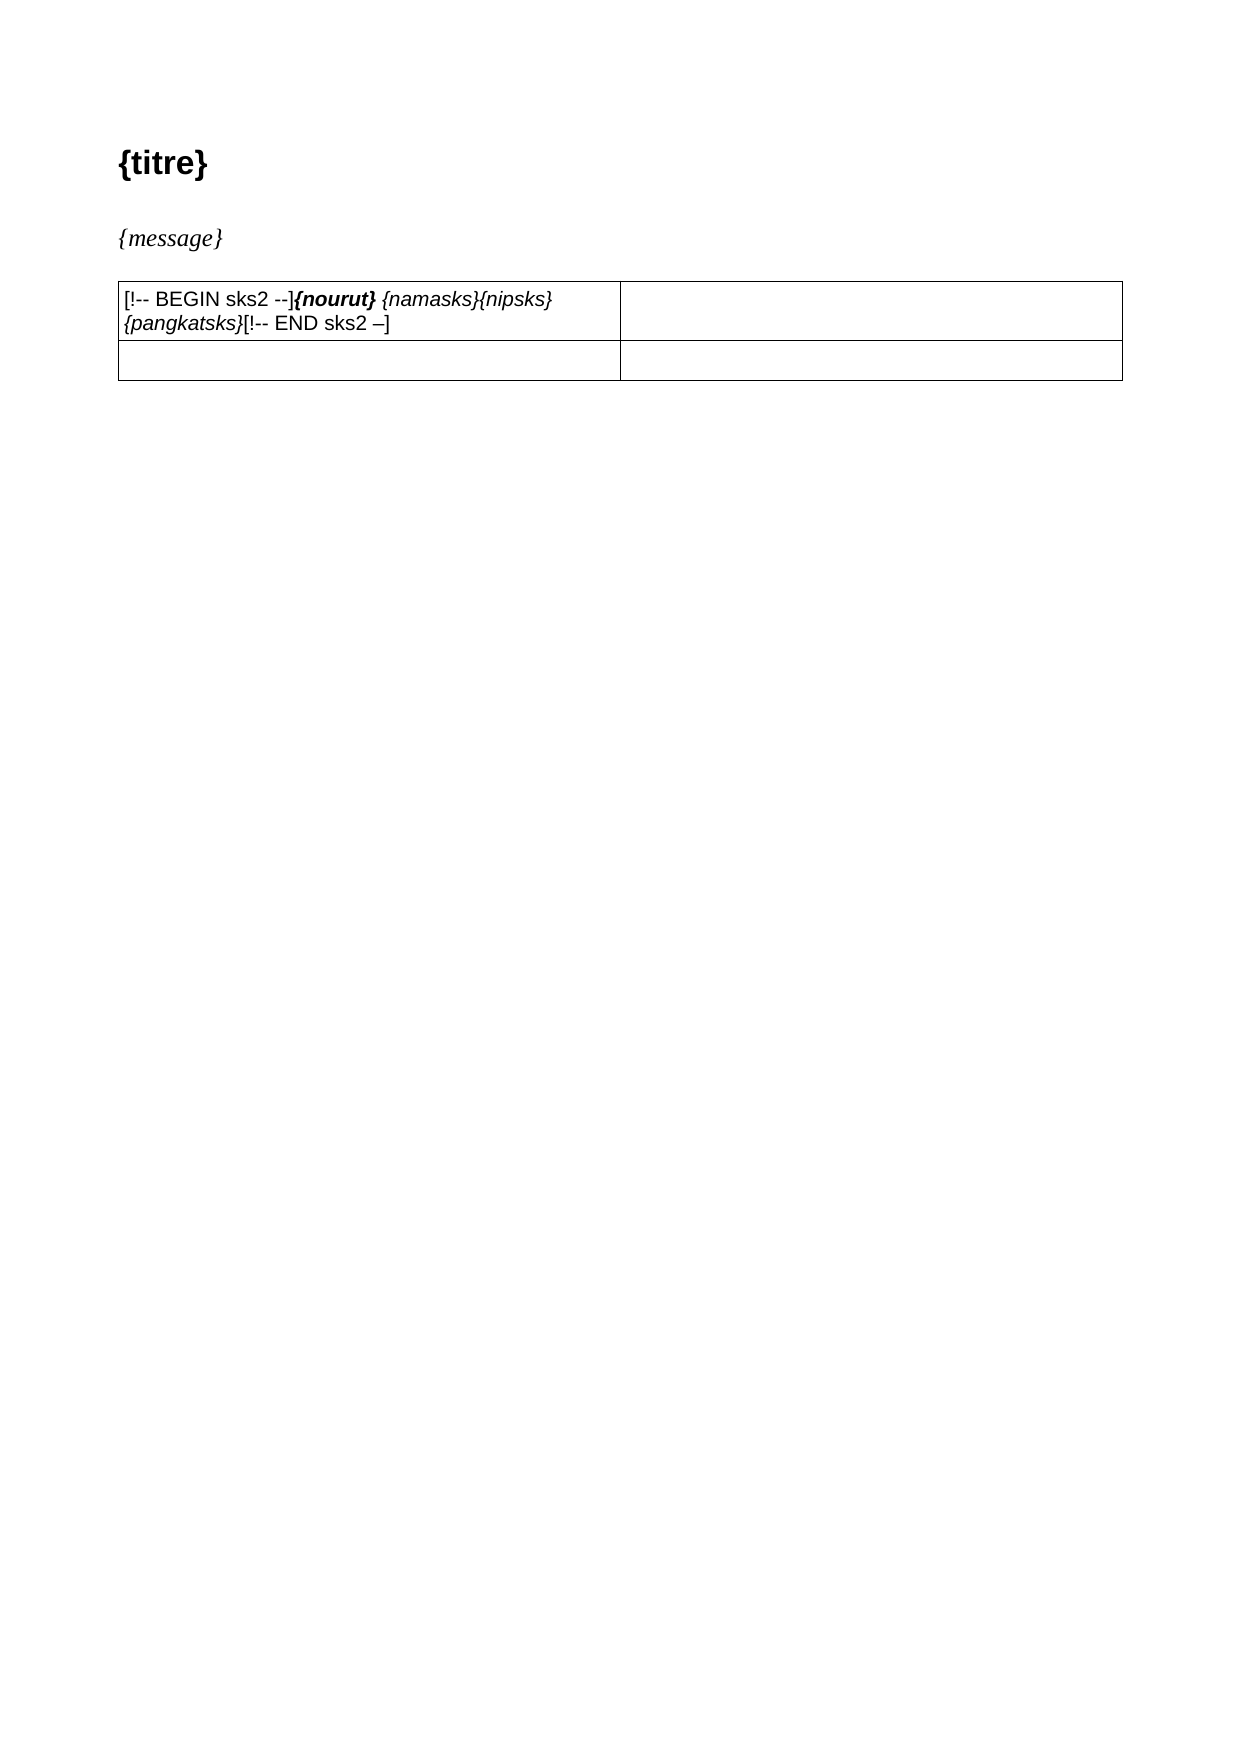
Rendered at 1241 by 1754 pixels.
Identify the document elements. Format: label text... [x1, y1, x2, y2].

table_header [!-- BEGIN sks2 --]{nourut} {namasks}{nipsks}{pangkatsks}[!-- END sks2 –] [119, 282, 620, 340]
text {message} [118, 223, 1122, 252]
subtitle {titre} [118, 143, 1122, 182]
table_cell [119, 341, 620, 380]
table_header [621, 282, 1122, 340]
table_cell [621, 341, 1122, 380]
